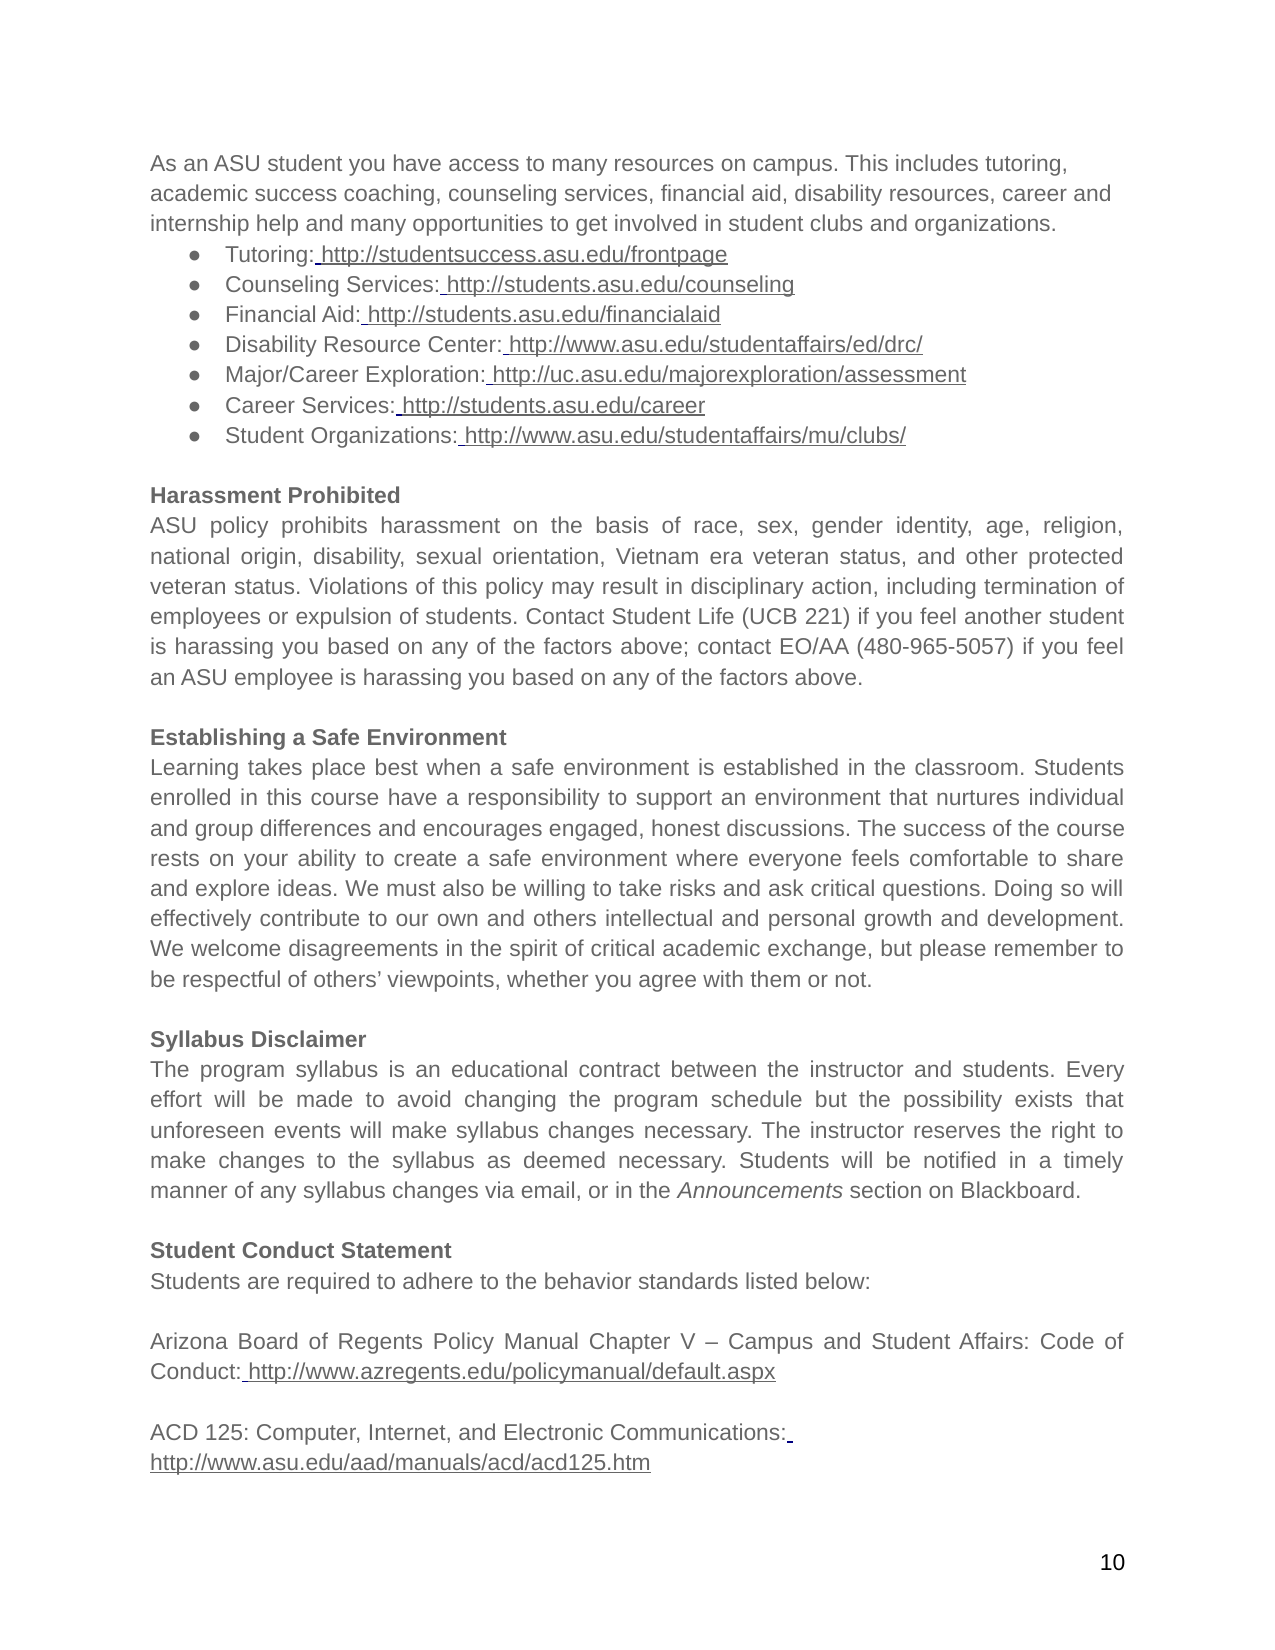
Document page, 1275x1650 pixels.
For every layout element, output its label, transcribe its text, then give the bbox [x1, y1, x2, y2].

text Arizona Board of Regents Policy Manual Chapter V – Campus and Student Affairs: Code of Conduct: http://www.azregents.edu/policymanual/default.aspx [150, 1328, 1125, 1385]
text As an ASU student you have access to many resources on campus. This includes tutoring, academic success coaching, counseling services, financial aid, disability resources, career and internship help and many opportunities to get involved in student clubs and organizations. [150, 150, 1125, 237]
list Counseling Services: http://students.asu.edu/counseling [187, 271, 1125, 297]
list Tutoring: http://studentsuccess.asu.edu/frontpage [187, 241, 1125, 267]
text ASU policy prohibits harassment on the basis of race, sex, gender identity, age, religion, national origin, disability, sexual orientation, Vietnam era veteran status, and other protected veteran status. Violations of this policy may result in disciplinary action, including termination of employees or expulsion of students. Contact Student Life (UCB 221) if you feel another student is harassing you based on any of the factors above; contact EO/AA (480-965-5057) if you feel an ASU employee is harassing you based on any of the factors above. [150, 512, 1125, 690]
list Career Services: http://students.asu.edu/career [187, 392, 1125, 418]
list Student Organizations: http://www.asu.edu/studentaffairs/mu/clubs/ [187, 422, 1125, 448]
text ACD 125: Computer, Internet, and Electronic Communications: http://www.asu.edu/aad/manuals/acd/acd125.htm [150, 1419, 1125, 1475]
text Student Conduct Statement [150, 1237, 1125, 1264]
list Disability Resource Center: http://www.asu.edu/studentaffairs/ed/drc/ [187, 331, 1125, 358]
text The program syllabus is an educational contract between the instructor and students. Every effort will be made to avoid changing the program schedule but the possibility exists that unforeseen events will make syllabus changes necessary. The instructor reserves the right to make changes to the syllabus as deemed necessary. Students will be notified in a timely manner of any syllabus changes via email, or in the Announcements section on Blackboard. [150, 1056, 1125, 1203]
text Establishing a Safe Environment [150, 724, 1125, 750]
text Syllabus Disclaimer [150, 1026, 1125, 1052]
list Financial Aid: http://students.asu.edu/financialaid [187, 301, 1125, 327]
text Students are required to adhere to the behavior standards listed below: [150, 1268, 1125, 1294]
text Harassment Prohibited [150, 482, 1125, 509]
list Major/Career Exploration: http://uc.asu.edu/majorexploration/assessment [187, 361, 1125, 388]
text Learning takes place best when a safe environment is established in the classroom. Students enrolled in this course have a responsibility to support an environment that nurtures individual and group differences and encourages engaged, honest discussions. The success of the course rests on your ability to create a safe environment where everyone feels comfortable to share and explore ideas. We must also be willing to take risks and ask critical questions. Doing so will effectively contribute to our own and others intellectual and personal growth and development. We welcome disagreements in the spirit of critical academic exchange, but please remember to be respectful of others’ viewpoints, whether you agree with them or not. [150, 754, 1125, 992]
